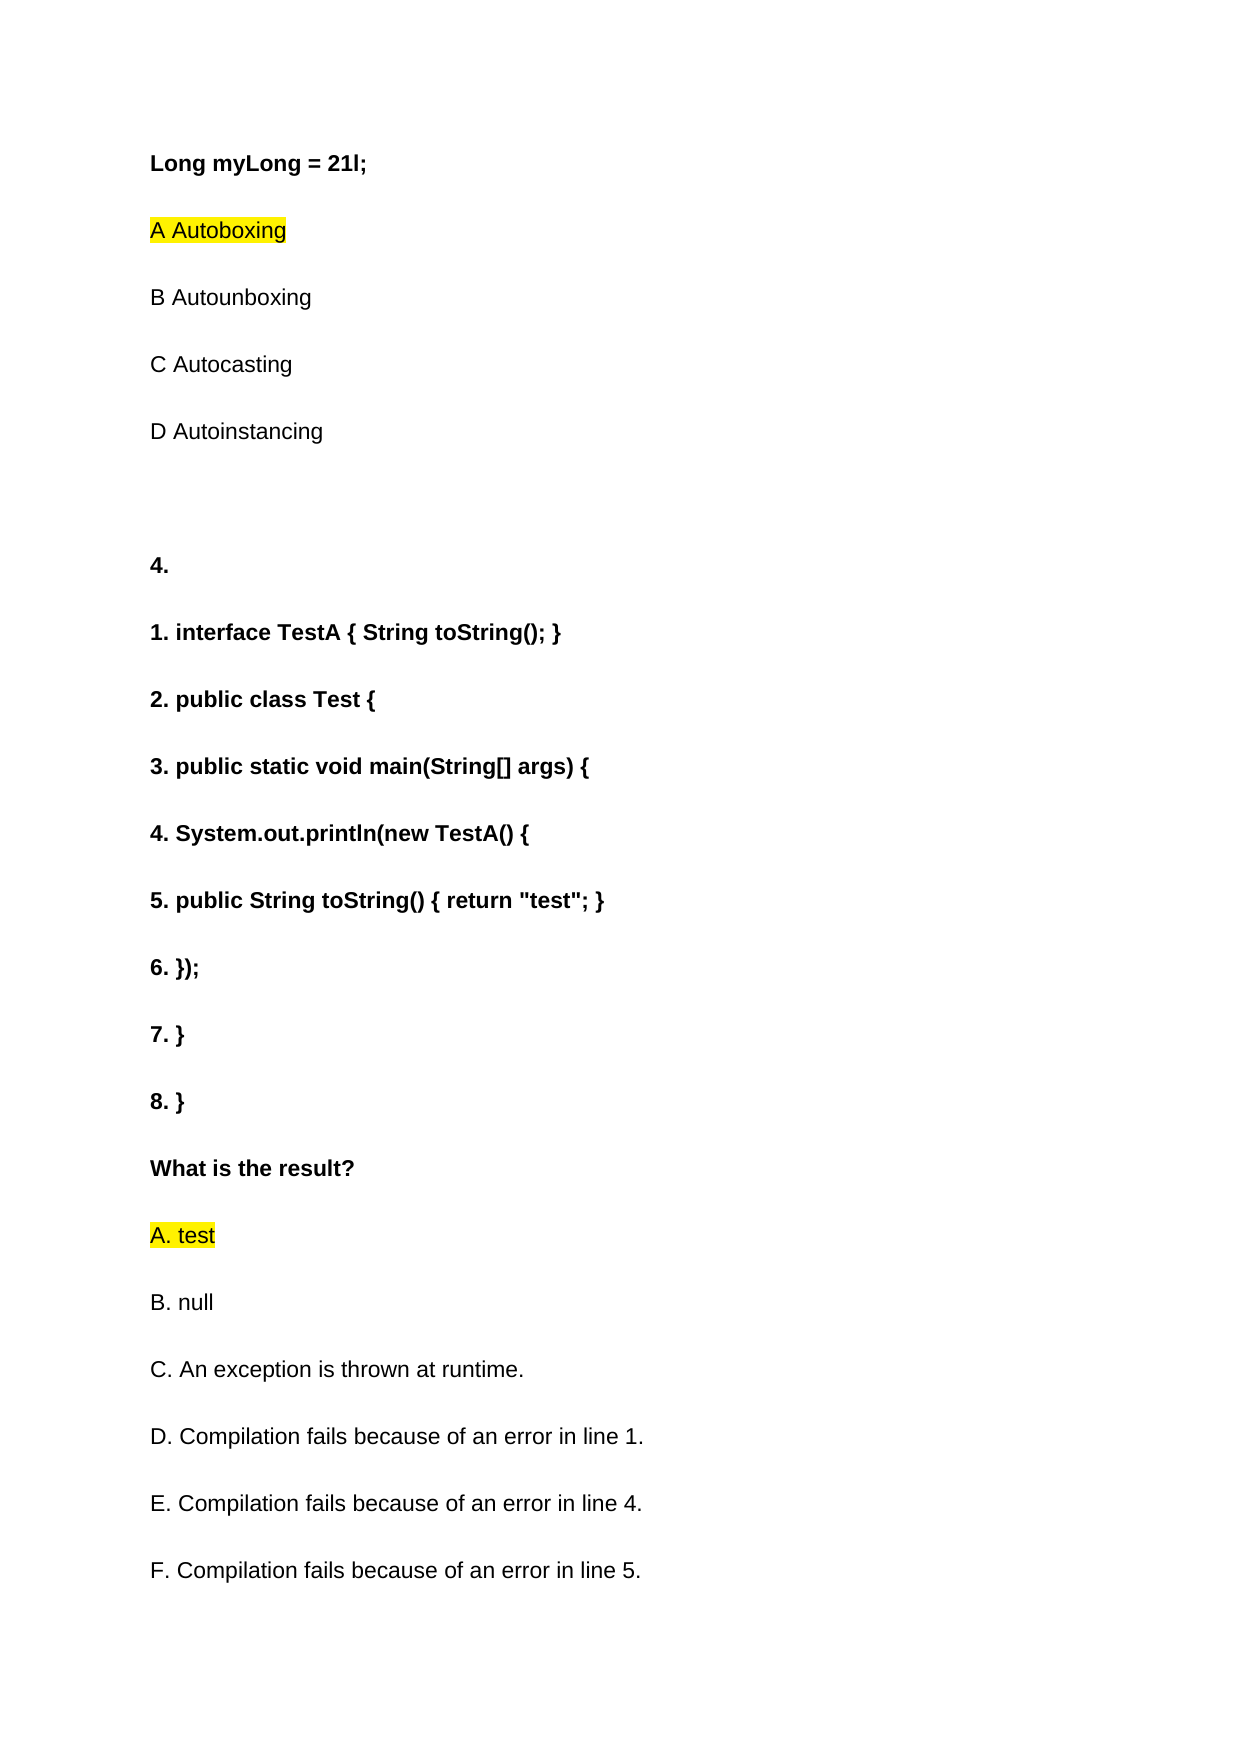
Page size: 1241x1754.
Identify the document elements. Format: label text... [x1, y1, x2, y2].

text D. Compilation fails because of an error in line 1. [150, 1423, 1090, 1449]
text A. test [150, 1222, 1090, 1248]
text E. Compilation fails because of an error in line 4. [150, 1489, 1090, 1516]
text 8. } [150, 1088, 1090, 1114]
text 4. [150, 552, 1090, 578]
text 5. public String toString() { return "test"; } [150, 887, 1090, 913]
text 2. public class Test { [150, 686, 1090, 712]
text C Autocasting [150, 351, 1090, 377]
text C. An exception is thrown at runtime. [150, 1356, 1090, 1382]
text 1. interface TestA { String toString(); } [150, 619, 1090, 645]
text 4. System.out.println(new TestA() { [150, 820, 1090, 846]
text B Autounboxing [150, 284, 1090, 310]
text 6. }); [150, 954, 1090, 980]
text B. null [150, 1289, 1090, 1315]
text F. Compilation fails because of an error in line 5. [150, 1557, 1090, 1583]
text D Autoinstancing [150, 418, 1090, 444]
text A Autoboxing [150, 217, 1090, 243]
text 7. } [150, 1021, 1090, 1047]
text Long myLong = 21l; [150, 150, 1090, 176]
text What is the result? [150, 1155, 1090, 1181]
text 3. public static void main(String[] args) { [150, 753, 1090, 779]
